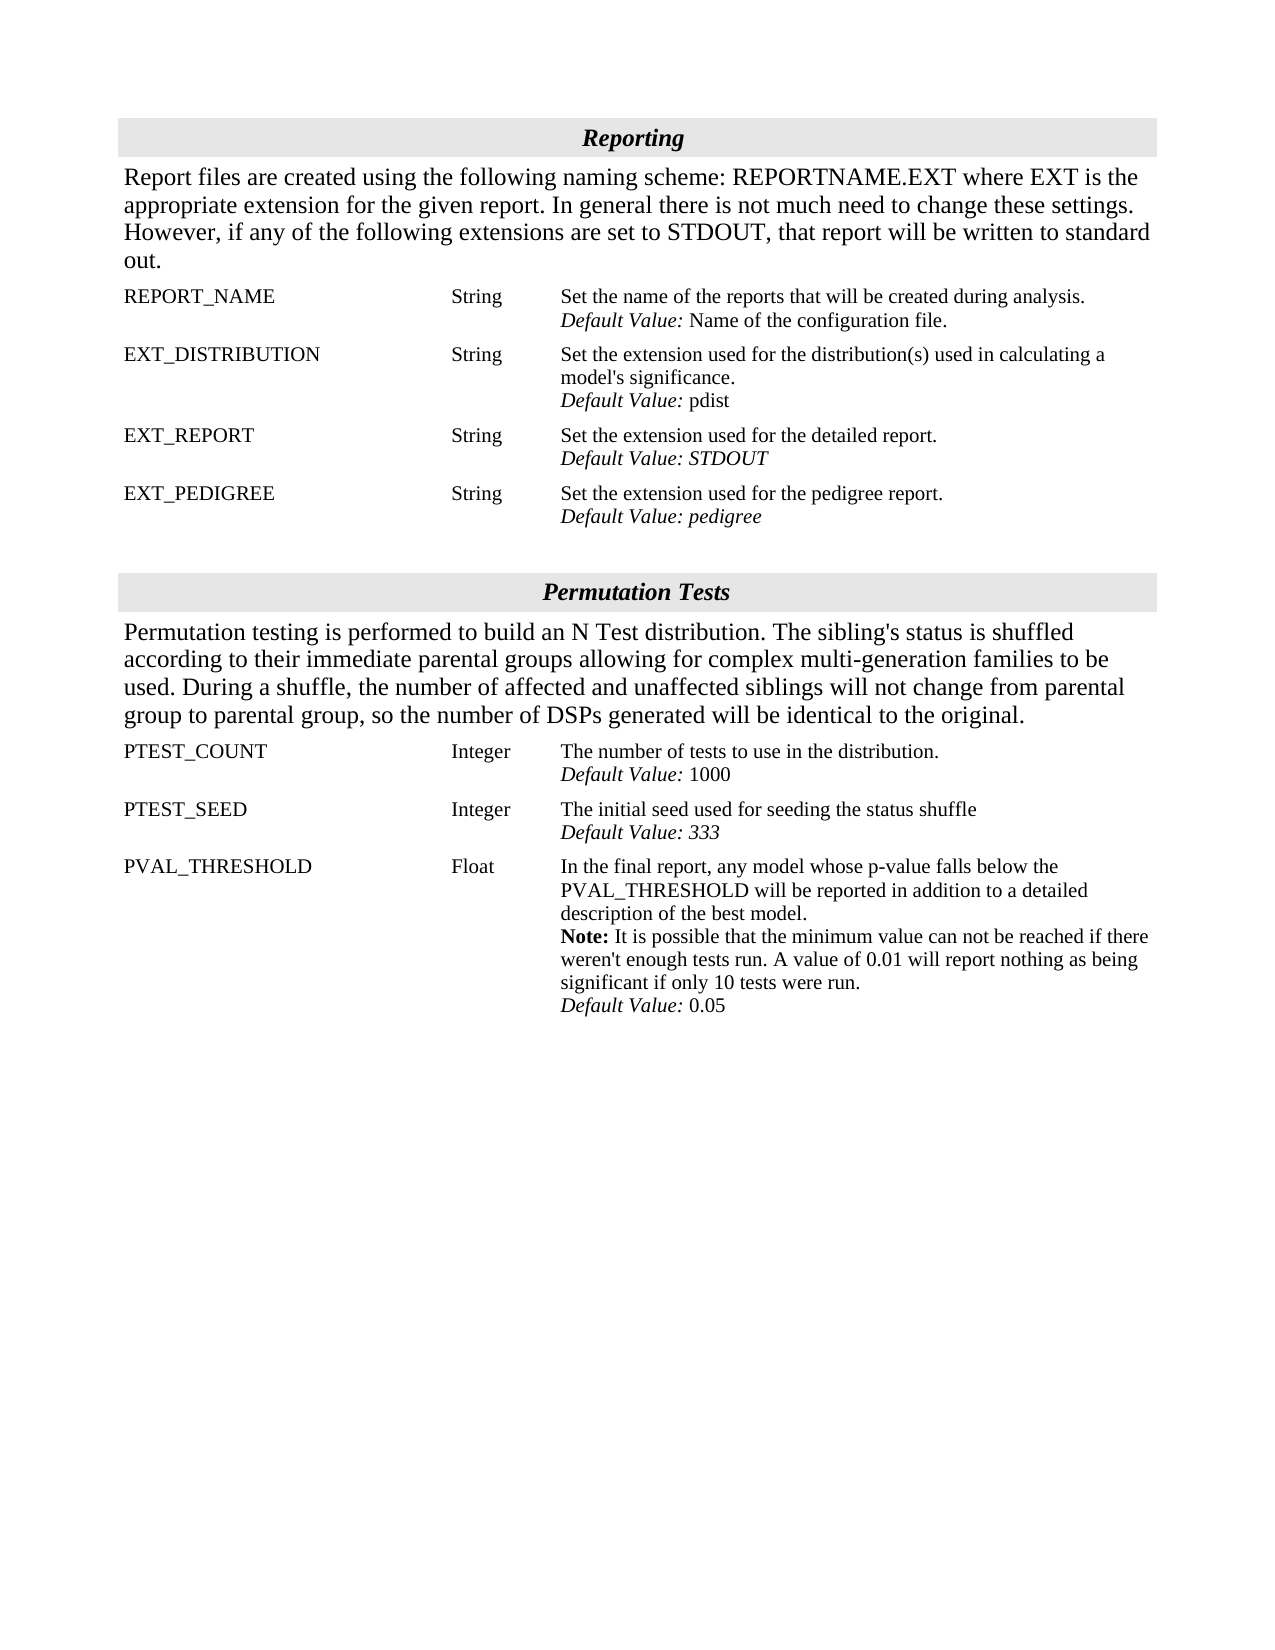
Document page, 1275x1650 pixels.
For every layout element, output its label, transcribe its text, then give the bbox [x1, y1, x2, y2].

table_cell Set the extension used for the detailed report. Default Value: STDOUT [555, 418, 1157, 476]
table_cell PTEST_SEED [118, 792, 446, 849]
table_cell The initial seed used for seeding the status shuffle Default Value: 333 [555, 792, 1157, 849]
table_cell The number of tests to use in the distribution. Default Value: 1000 [555, 734, 1157, 792]
table_cell Set the extension used for the distribution(s) used in calculating a model's significance. Default Value: pdist [555, 337, 1157, 418]
table_cell Set the extension used for the pedigree report. Default Value: pedigree [555, 476, 1157, 533]
table_cell [118, 534, 555, 573]
table_cell String [446, 337, 555, 418]
table_cell Integer [446, 792, 555, 849]
table_cell Permutation Tests [118, 573, 1157, 612]
table_cell Set the name of the reports that will be created during analysis. Default Value: Name of the configuration file. [555, 280, 1157, 337]
table_cell String [446, 476, 555, 533]
table_cell Permutation testing is performed to build an N Test distribution. The sibling's status is shuffled according to their immediate parental groups allowing for complex multi-generation families to be used. During a shuffle, the number of affected and unaffected siblings will not change from parental group to parental group, so the number of DSPs generated will be identical to the original. [118, 612, 1157, 734]
table_cell In the final report, any model whose p-value falls below the PVAL_THRESHOLD will be reported in addition to a detailed description of the best model. Note: It is possible that the minimum value can not be reached if there weren't enough tests run. A value of 0.01 will report nothing as being significant if only 10 tests were run. Default Value: 0.05 [555, 850, 1157, 1023]
table_cell REPORT_NAME [118, 280, 446, 337]
table_cell EXT_REPORT [118, 418, 446, 476]
table_cell Integer [446, 734, 555, 792]
table_cell Report files are created using the following naming scheme: REPORTNAME.EXT where EXT is the appropriate extension for the given report. In general there is not much need to change these settings. However, if any of the following extensions are set to STDOUT, that report will be written to standard out. [118, 157, 1157, 279]
table_cell EXT_DISTRIBUTION [118, 337, 446, 418]
table_cell PVAL_THRESHOLD [118, 850, 446, 1023]
table_header Reporting [118, 118, 1157, 157]
table_cell String [446, 280, 555, 337]
table_cell [555, 534, 1157, 573]
table_cell PTEST_COUNT [118, 734, 446, 792]
table_cell String [446, 418, 555, 476]
table_cell Float [446, 850, 555, 1023]
table_cell EXT_PEDIGREE [118, 476, 446, 533]
